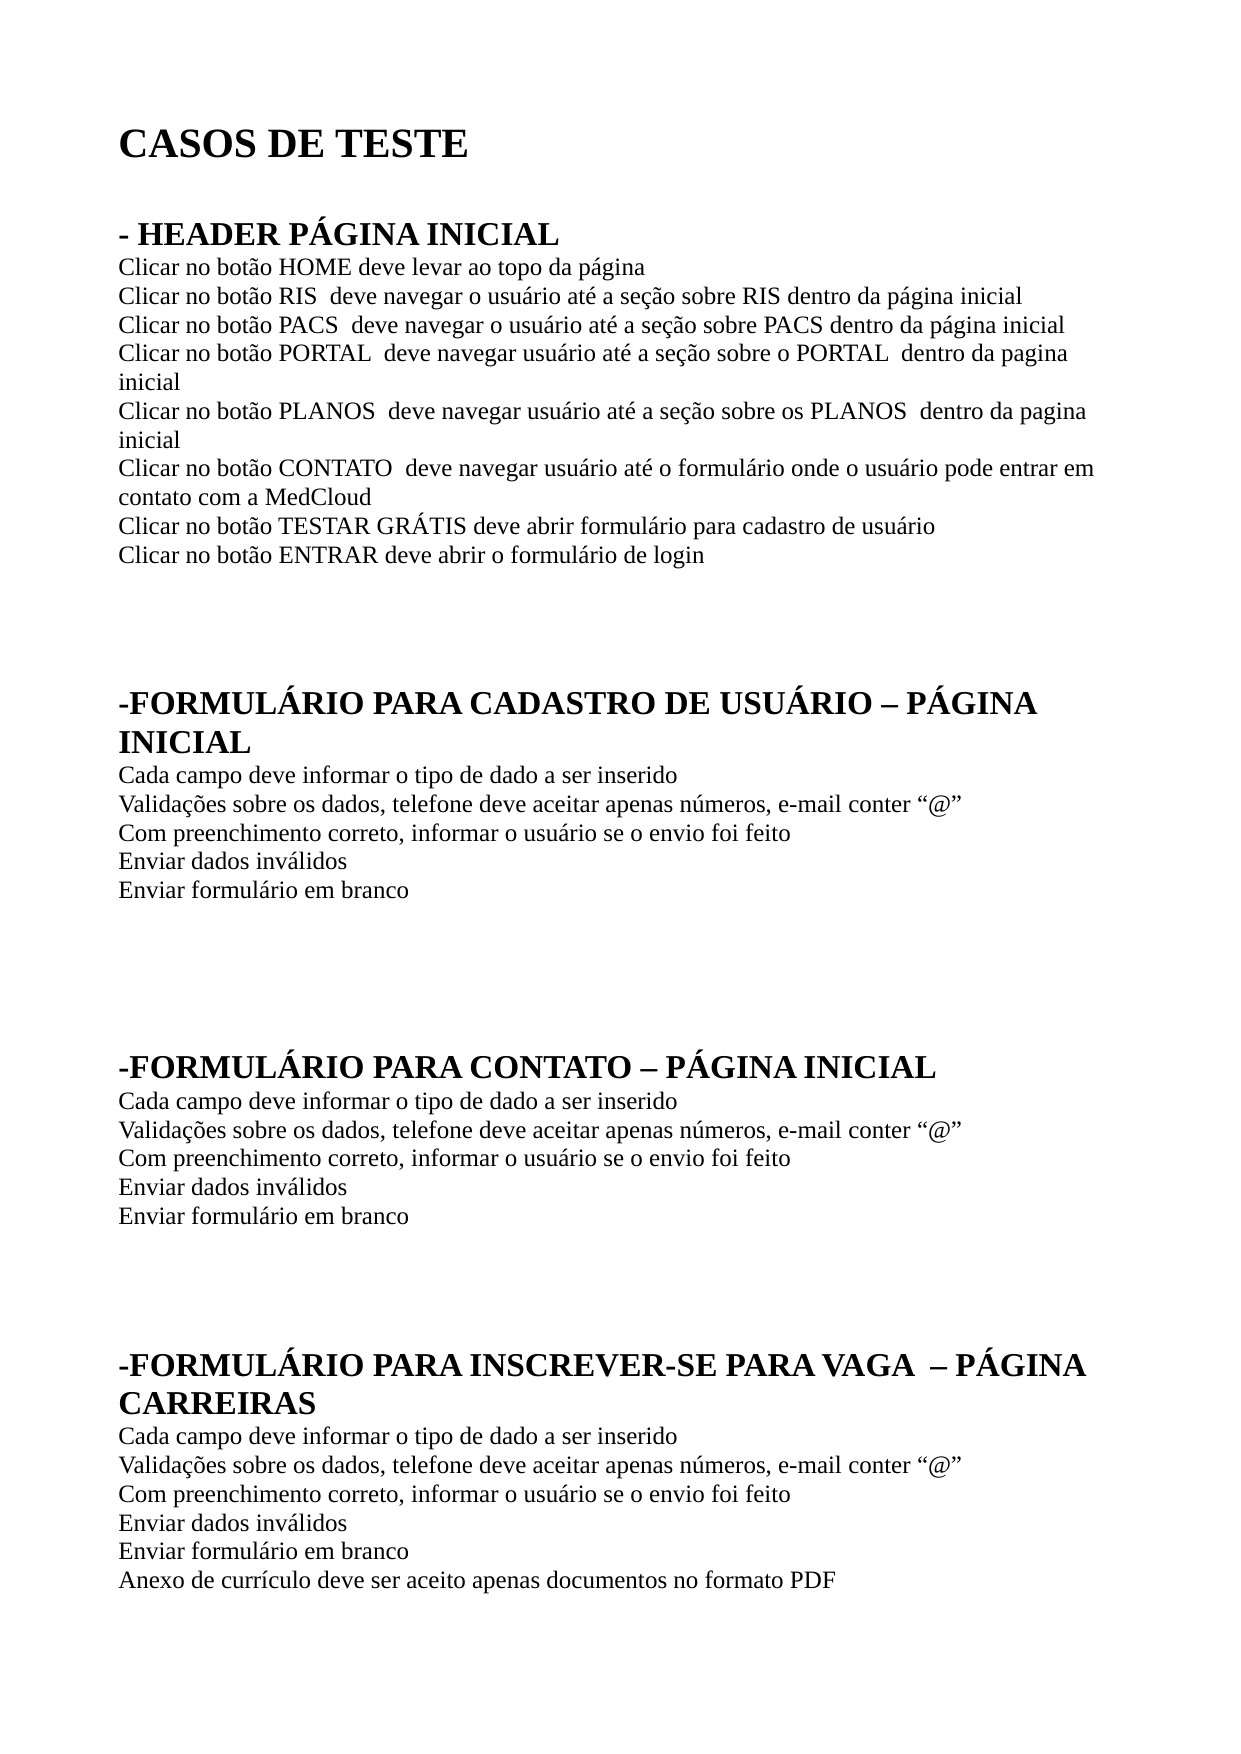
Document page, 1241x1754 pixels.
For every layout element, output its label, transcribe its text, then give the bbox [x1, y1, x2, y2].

text Com preenchimento correto, informar o usuário se o envio foi feito [118, 1143, 1122, 1172]
text Enviar dados inválidos [118, 1172, 1122, 1201]
text Cada campo deve informar o tipo de dado a ser inserido [118, 1421, 1122, 1450]
text Clicar no botão RIS deve navegar o usuário até a seção sobre RIS dentro da página inicial [118, 281, 1122, 310]
text Enviar dados inválidos [118, 1508, 1122, 1536]
text - HEADER PÁGINA INICIAL [118, 214, 1122, 252]
text -FORMULÁRIO PARA CONTATO – PÁGINA INICIAL [118, 1048, 1122, 1086]
text Clicar no botão HOME deve levar ao topo da página [118, 252, 1122, 281]
text Cada campo deve informar o tipo de dado a ser inserido [118, 1086, 1122, 1115]
text Anexo de currículo deve ser aceito apenas documentos no formato PDF [118, 1565, 1122, 1594]
text Clicar no botão PORTAL deve navegar usuário até a seção sobre o PORTAL dentro da pagina inicial [118, 338, 1122, 396]
text Cada campo deve informar o tipo de dado a ser inserido [118, 760, 1122, 789]
text Clicar no botão ENTRAR deve abrir o formulário de login [118, 540, 1122, 568]
text Clicar no botão PLANOS deve navegar usuário até a seção sobre os PLANOS dentro da pagina inicial [118, 396, 1122, 453]
text Validações sobre os dados, telefone deve aceitar apenas números, e-mail conter “@” [118, 1450, 1122, 1479]
text Com preenchimento correto, informar o usuário se o envio foi feito [118, 818, 1122, 846]
text CASOS DE TESTE [118, 118, 1122, 166]
text Enviar dados inválidos [118, 846, 1122, 875]
text Com preenchimento correto, informar o usuário se o envio foi feito [118, 1479, 1122, 1508]
text Enviar formulário em branco [118, 1536, 1122, 1565]
text Validações sobre os dados, telefone deve aceitar apenas números, e-mail conter “@” [118, 1115, 1122, 1143]
text -FORMULÁRIO PARA CADASTRO DE USUÁRIO – PÁGINA INICIAL [118, 683, 1122, 760]
text Clicar no botão PACS deve navegar o usuário até a seção sobre PACS dentro da página inicial [118, 310, 1122, 338]
text Clicar no botão TESTAR GRÁTIS deve abrir formulário para cadastro de usuário [118, 511, 1122, 540]
text Clicar no botão CONTATO deve navegar usuário até o formulário onde o usuário pode entrar em contato com a MedCloud [118, 453, 1122, 511]
text -FORMULÁRIO PARA INSCREVER-SE PARA VAGA – PÁGINA CARREIRAS [118, 1345, 1122, 1421]
text Enviar formulário em branco [118, 1201, 1122, 1230]
text Enviar formulário em branco [118, 875, 1122, 904]
text Validações sobre os dados, telefone deve aceitar apenas números, e-mail conter “@” [118, 789, 1122, 818]
